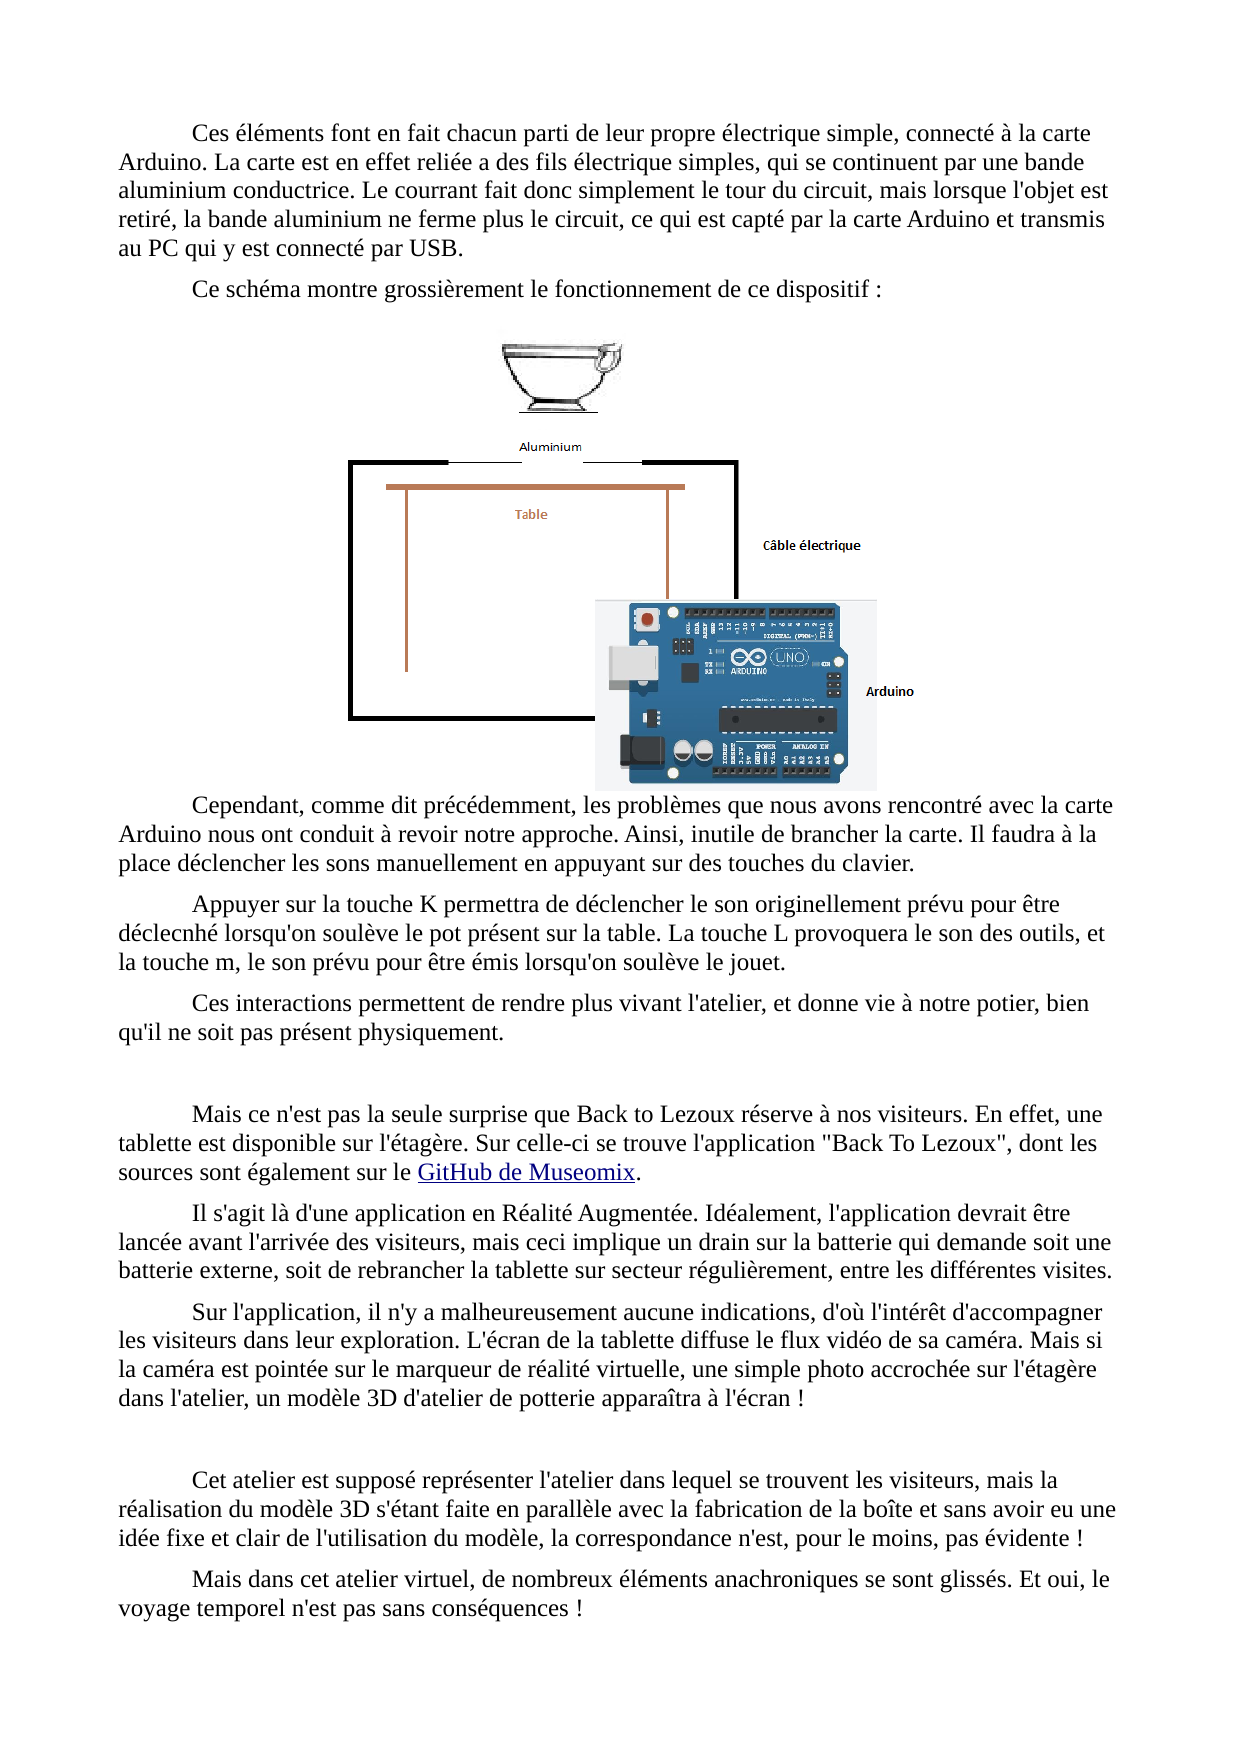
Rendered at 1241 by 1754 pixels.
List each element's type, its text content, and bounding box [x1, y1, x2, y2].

text Ces interactions permettent de rendre plus vivant l'atelier, et donne vie à notre potier, bien qu'il ne soit pas présent physiquement. [118, 988, 1122, 1045]
text Il s'agit là d'une application en Réalité Augmentée. Idéalement, l'application devrait être lancée avant l'arrivée des visiteurs, mais ceci implique un drain sur la batterie qui demande soit une batterie externe, soit de rebrancher la tablette sur secteur régulièrement, entre les différentes visites. [118, 1198, 1122, 1284]
text Mais ce n'est pas la seule surprise que Back to Lezoux réserve à nos visiteurs. En effet, une tablette est disponible sur l'étagère. Sur celle-ci se trouve l'application "Back To Lezoux", dont les sources sont également sur le GitHub de Museomix. [118, 1099, 1122, 1185]
text Mais dans cet atelier virtuel, de nombreux éléments anachroniques se sont glissés. Et oui, le voyage temporel n'est pas sans conséquences ! [118, 1564, 1122, 1622]
text Ce schéma montre grossièrement le fonctionnement de ce dispositif : [118, 274, 1122, 303]
text Appuyer sur la touche K permettra de déclencher le son originellement prévu pour être déclecnhé lorsqu'on soulève le pot présent sur la table. La touche L provoquera le son des outils, et la touche m, le son prévu pour être émis lorsqu'on soulève le jouet. [118, 889, 1122, 975]
text Cet atelier est supposé représenter l'atelier dans lequel se trouvent les visiteurs, mais la réalisation du modèle 3D s'étant faite en parallèle avec la fabrication de la boîte et sans avoir eu une idée fixe et clair de l'utilisation du modèle, la correspondance n'est, pour le moins, pas évidente ! [118, 1465, 1122, 1552]
text Sur l'application, il n'y a malheureusement aucune indications, d'où l'intérêt d'accompagner les visiteurs dans leur exploration. L'écran de la tablette diffuse le flux vidéo de sa caméra. Mais si la caméra est pointée sur le marqueur de réalité virtuelle, une simple photo accrochée sur l'étagère dans l'atelier, un modèle 3D d'atelier de potterie apparaîtra à l'écran ! [118, 1297, 1122, 1412]
text Cependant, comme dit précédemment, les problèmes que nous avons rencontré avec la carte Arduino nous ont conduit à revoir notre approche. Ainsi, inutile de brancher la carte. Il faudra à la place déclencher les sons manuellement en appuyant sur des touches du clavier. [118, 316, 1122, 877]
picture [316, 315, 924, 791]
text Ces éléments font en fait chacun parti de leur propre électrique simple, connecté à la carte Arduino. La carte est en effet reliée a des fils électrique simples, qui se continuent par une bande aluminium conductrice. Le courrant fait donc simplement le tour du circuit, mais lorsque l'objet est retiré, la bande aluminium ne ferme plus le circuit, ce qui est capté par la carte Arduino et transmis au PC qui y est connecté par USB. [118, 118, 1122, 262]
